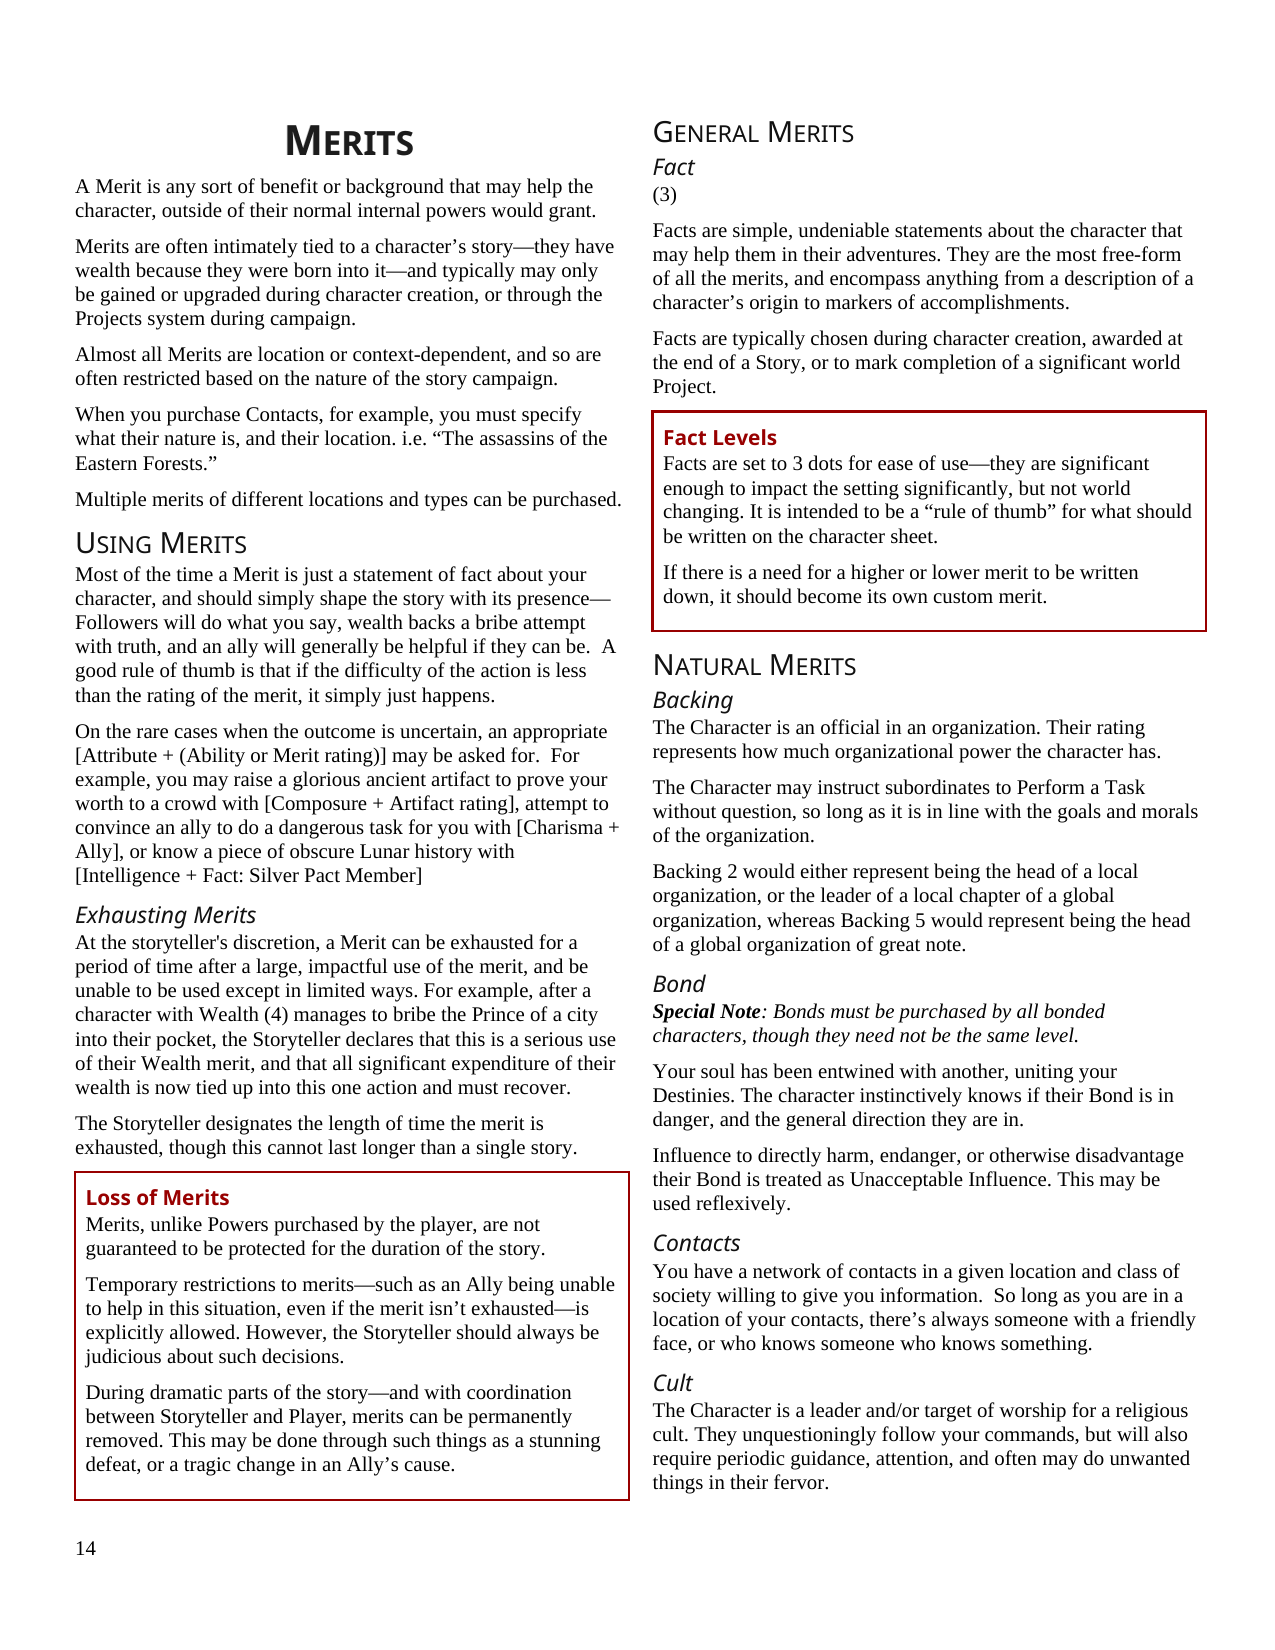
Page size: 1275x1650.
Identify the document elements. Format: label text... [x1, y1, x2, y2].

subtitle Bond [652, 968, 1200, 999]
subtitle Natural Merits [652, 644, 1200, 684]
table_header Fact Levels Facts are set to 3 dots for ease of use—they are significant enough to impact the setting significantly, but not world changing. It is intended to be a “rule of thumb” for what should be written on the character sheet. If there is a need for a higher or lower merit to be written down, it should become its own custom merit. [654, 413, 1205, 630]
text The Character is a leader and/or target of worship for a religious cult. They unquestioningly follow your commands, but will also require periodic guidance, attention, and often may do unwanted things in their fervor. [652, 1398, 1200, 1494]
text Facts are simple, undeniable statements about the character that may help them in their adventures. They are the most free-form of all the merits, and encompass anything from a description of a character’s origin to markers of accomplishments. [652, 218, 1200, 314]
text The Character may instruct subordinates to Perform a Task without question, so long as it is in line with the goals and morals of the organization. [652, 775, 1200, 847]
subtitle Merits [75, 111, 622, 168]
table_header Loss of Merits Merits, unlike Powers purchased by the player, are not guaranteed to be protected for the duration of the story. Temporary restrictions to merits—such as an Ally being unable to help in this situation, even if the merit isn’t exhausted—is explicitly allowed. However, the Storyteller should always be judicious about such decisions. During dramatic parts of the story—and with coordination between Storyteller and Player, merits can be permanently removed. This may be done through such things as a stunning defeat, or a tragic change in an Ally’s cause. [76, 1173, 628, 1499]
text Special Note: Bonds must be purchased by all bonded characters, though they need not be the same level. [652, 999, 1200, 1047]
text Your soul has been entwined with another, uniting your Destinies. The character instinctively knows if their Bond is in danger, and the general direction they are in. [652, 1059, 1200, 1131]
text The Storyteller designates the length of time the merit is exhausted, though this cannot last longer than a single story. [75, 1111, 622, 1159]
text The Character is an official in an organization. Their rating represents how much organizational power the character has. [652, 715, 1200, 763]
subtitle Using Merits [75, 522, 622, 562]
text Most of the time a Merit is just a statement of fact about your character, and should simply shape the story with its presence—Followers will do what you say, wealth backs a bribe attempt with truth, and an ally will generally be helpful if they can be. A good rule of thumb is that if the difficulty of the action is less than the rating of the merit, it simply just happens. [75, 562, 622, 707]
subtitle Fact [652, 151, 1200, 182]
text A Merit is any sort of benefit or background that may help the character, outside of their normal internal powers would grant. [75, 174, 622, 222]
subtitle Contacts [652, 1227, 1200, 1258]
text At the storyteller's discretion, a Merit can be exhausted for a period of time after a large, impactful use of the merit, and be unable to be used except in limited ways. For example, after a character with Wealth (4) manages to bribe the Prince of a city into their pocket, the Storyteller declares that this is a serious use of their Wealth merit, and that all significant expenditure of their wealth is now tied up into this one action and must recover. [75, 930, 622, 1099]
text Merits are often intimately tied to a character’s story—they have wealth because they were born into it—and typically may only be gained or upgraded during character creation, or through the Projects system during campaign. [75, 234, 622, 330]
subtitle General Merits [652, 111, 1200, 151]
subtitle Backing [652, 684, 1200, 715]
text Influence to directly harm, endanger, or otherwise disadvantage their Bond is treated as Unacceptable Influence. This may be used reflexively. [652, 1143, 1200, 1215]
subtitle Exhausting Merits [75, 899, 622, 930]
text Almost all Merits are location or context-dependent, and so are often restricted based on the nature of the story campaign. [75, 342, 622, 390]
text On the rare cases when the outcome is uncertain, an appropriate [Attribute + (Ability or Merit rating)] may be asked for. For example, you may raise a glorious ancient artifact to prove your worth to a crowd with [Composure + Artifact rating], attempt to convince an ally to do a dangerous task for you with [Charisma + Ally], or know a piece of obscure Lunar history with [Intelligence + Fact: Silver Pact Member] [75, 718, 622, 887]
text Multiple merits of different locations and types can be purchased. [75, 486, 622, 511]
text Facts are typically chosen during character creation, awarded at the end of a Story, or to mark completion of a significant world Project. [652, 326, 1200, 398]
text You have a network of contacts in a given location and class of society willing to give you information. So long as you are in a location of your contacts, there’s always someone with a friendly face, or who knows someone who knows something. [652, 1258, 1200, 1355]
subtitle Cult [652, 1367, 1200, 1398]
text When you purchase Contacts, for example, you must specify what their nature is, and their location. i.e. “The assassins of the Eastern Forests.” [75, 402, 622, 474]
text (3) [652, 182, 1200, 206]
text Backing 2 would either represent being the head of a local organization, or the leader of a local chapter of a global organization, whereas Backing 5 would represent being the head of a global organization of great note. [652, 859, 1200, 956]
